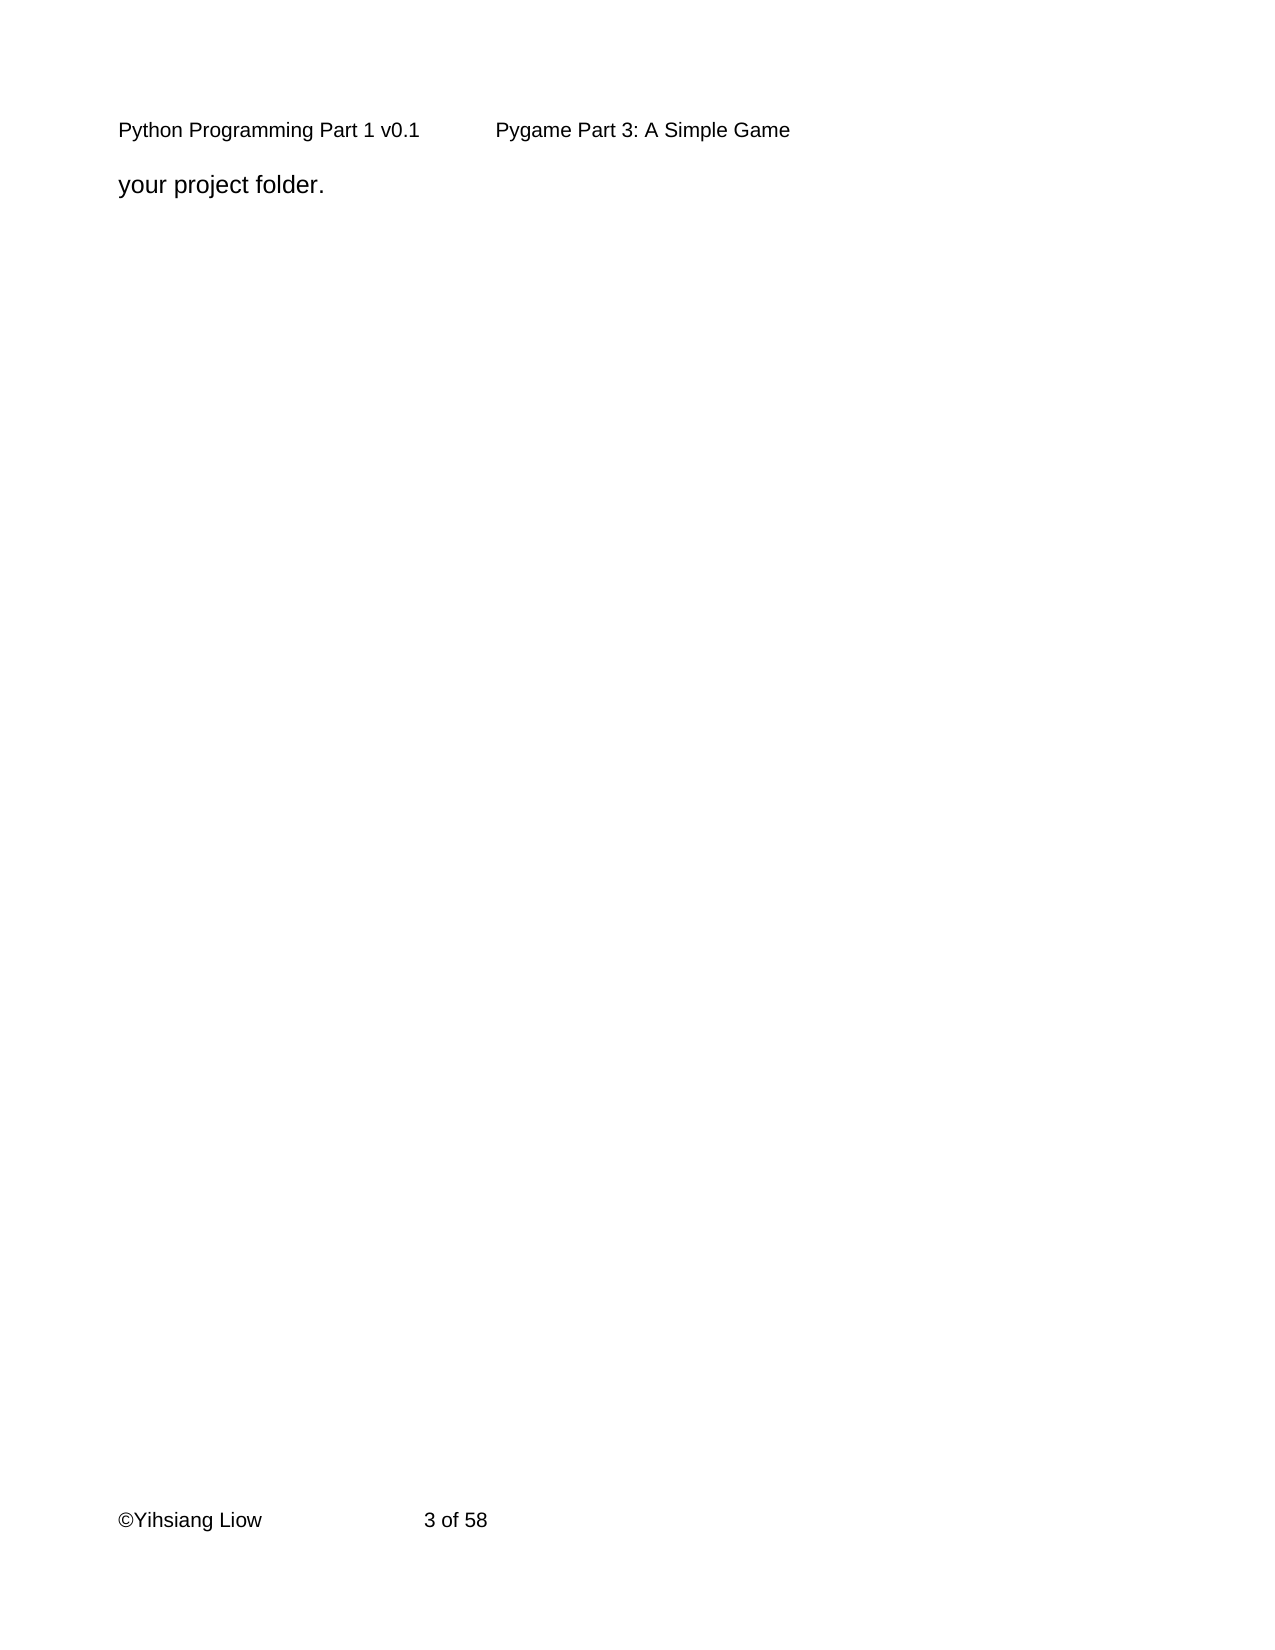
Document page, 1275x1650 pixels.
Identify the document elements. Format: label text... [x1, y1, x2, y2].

text your project folder. [118, 171, 793, 199]
